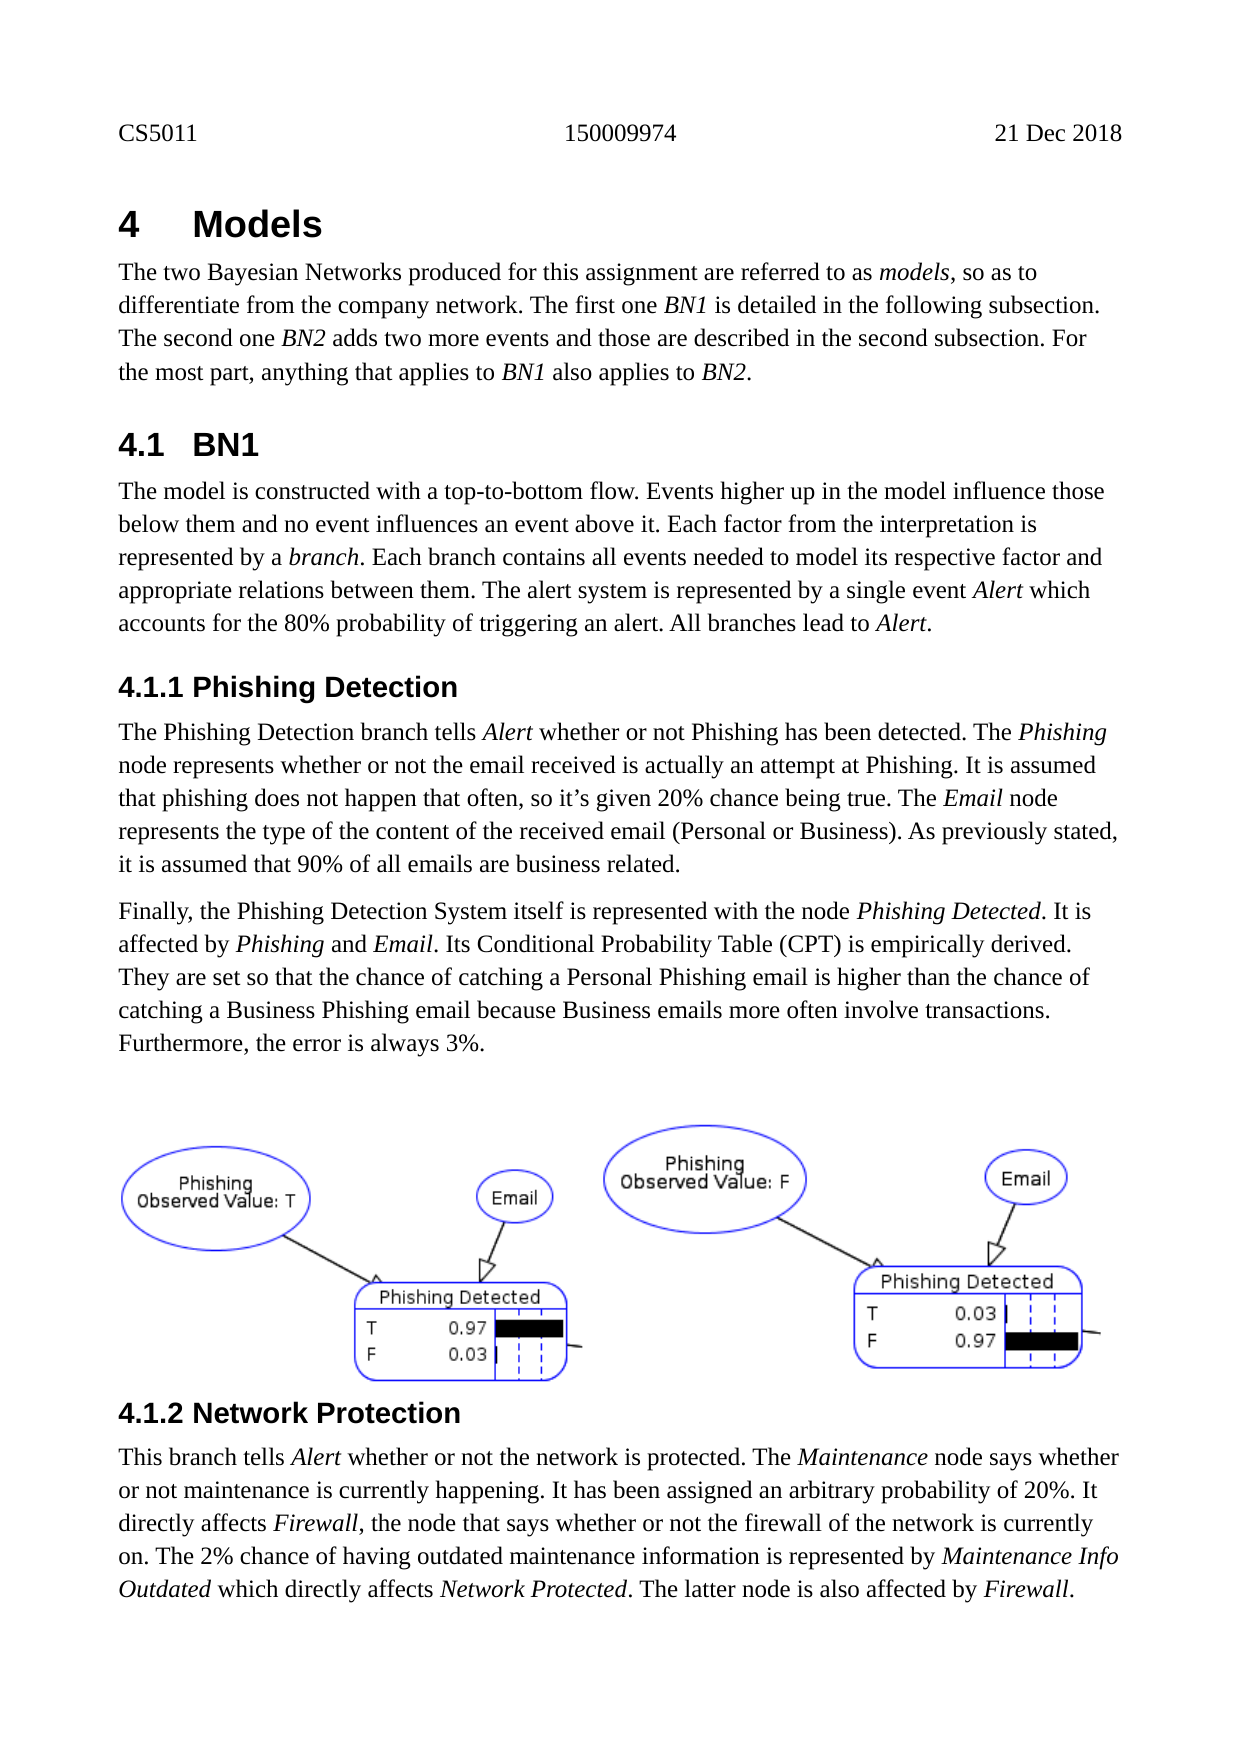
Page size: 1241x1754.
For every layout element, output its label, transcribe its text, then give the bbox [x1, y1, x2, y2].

picture [113, 1120, 583, 1396]
text The model is constructed with a top-to-bottom flow. Events higher up in the model influence those below them and no event influences an event above it. Each factor from the interpretation is represented by a branch. Each branch contains all events needed to model its respective factor and appropriate relations between them. The alert system is represented by a single event Alert which accounts for the 80% probability of triggering an alert. All branches lead to Alert. [118, 476, 1122, 637]
text Finally, the Phishing Detection System itself is represented with the node Phishing Detected. It is affected by Phishing and Email. Its Conditional Probability Table (CPT) is empirically derived. They are set so that the chance of catching a Personal Phishing email is higher than the chance of catching a Business Phishing email because Business emails more often involve transactions. Furthermore, the error is always 3%. [118, 896, 1122, 1057]
picture [596, 1105, 1101, 1390]
subtitle Network Protection [118, 1138, 1122, 1429]
text This branch tells Alert whether or not the network is protected. The Maintenance node says whether or not maintenance is currently happening. It has been assigned an arbitrary probability of 20%. It directly affects Firewall, the node that says whether or not the firewall of the network is currently on. The 2% chance of having outdated maintenance information is represented by Maintenance Info Outdated which directly affects Network Protected. The latter node is also affected by Firewall. [118, 1442, 1122, 1603]
subtitle BN1 [118, 425, 1122, 464]
subtitle Models [118, 201, 1122, 245]
text The two Bayesian Networks produced for this assignment are referred to as models, so as to differentiate from the company network. The first one BN1 is detailed in the following subsection. The second one BN2 adds two more events and those are described in the second subsection. For the most part, anything that applies to BN1 also applies to BN2. [118, 257, 1122, 385]
text The Phishing Detection branch tells Alert whether or not Phishing has been detected. The Phishing node represents whether or not the email received is actually an attempt at Phishing. It is assumed that phishing does not happen that often, so it’s given 20% chance being true. The Email node represents the type of the content of the received email (Personal or Business). As previously stated, it is assumed that 90% of all emails are business related. [118, 717, 1122, 877]
subtitle Phishing Detection [118, 670, 1122, 704]
